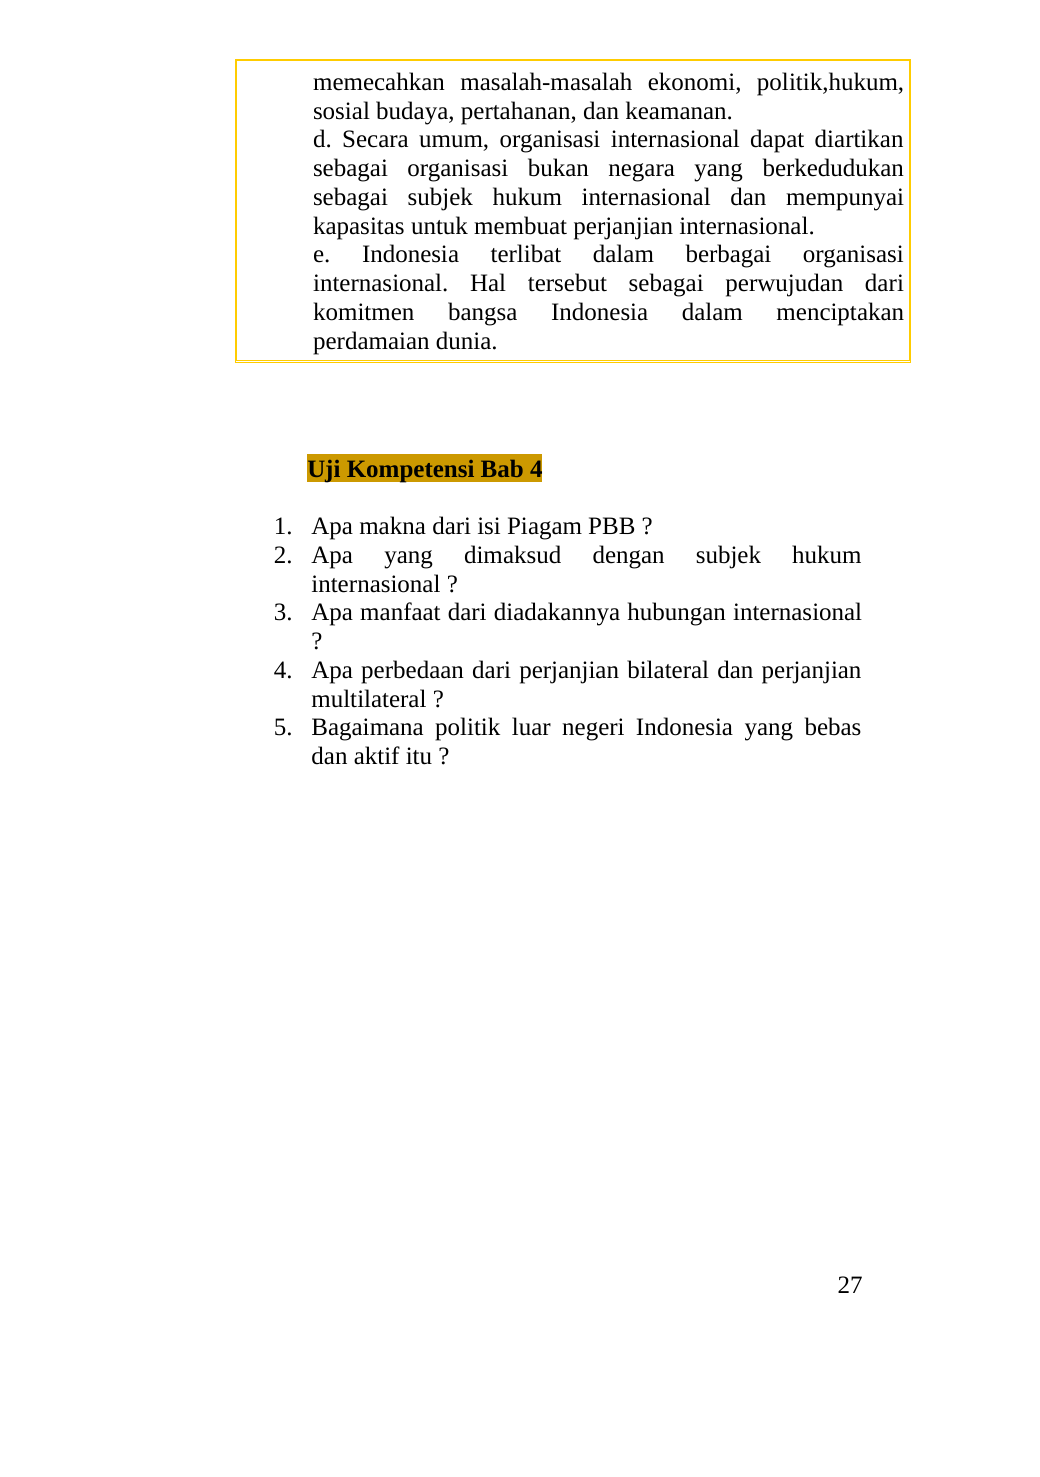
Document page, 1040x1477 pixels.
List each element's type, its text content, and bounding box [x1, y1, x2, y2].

table_header memecahkan masalah-masalah ekonomi, politik,hukum, sosial budaya, pertahanan, dan keamanan. d. Secara umum, organisasi internasional dapat diartikan sebagai organisasi bukan negara yang berkedudukan sebagai subjek hukum internasional dan mempunyai kapasitas untuk membuat perjanjian internasional. e. Indonesia terlibat dalam berbagai organisasi internasional. Hal tersebut sebagai perwujudan dari komitmen bangsa Indonesia dalam menciptakan perdamaian dunia. [237, 61, 909, 360]
text Uji Kompetensi Bab 4 [307, 454, 862, 482]
list Apa makna dari isi Piagam PBB ? [274, 511, 862, 540]
list Apa yang dimaksud dengan subjek hukum internasional ? [274, 540, 862, 597]
list Apa manfaat dari diadakannya hubungan internasional ? [274, 597, 862, 655]
list Apa perbedaan dari perjanjian bilateral dan perjanjian multilateral ? [274, 655, 862, 712]
list Bagaimana politik luar negeri Indonesia yang bebas dan aktif itu ? [274, 712, 862, 770]
